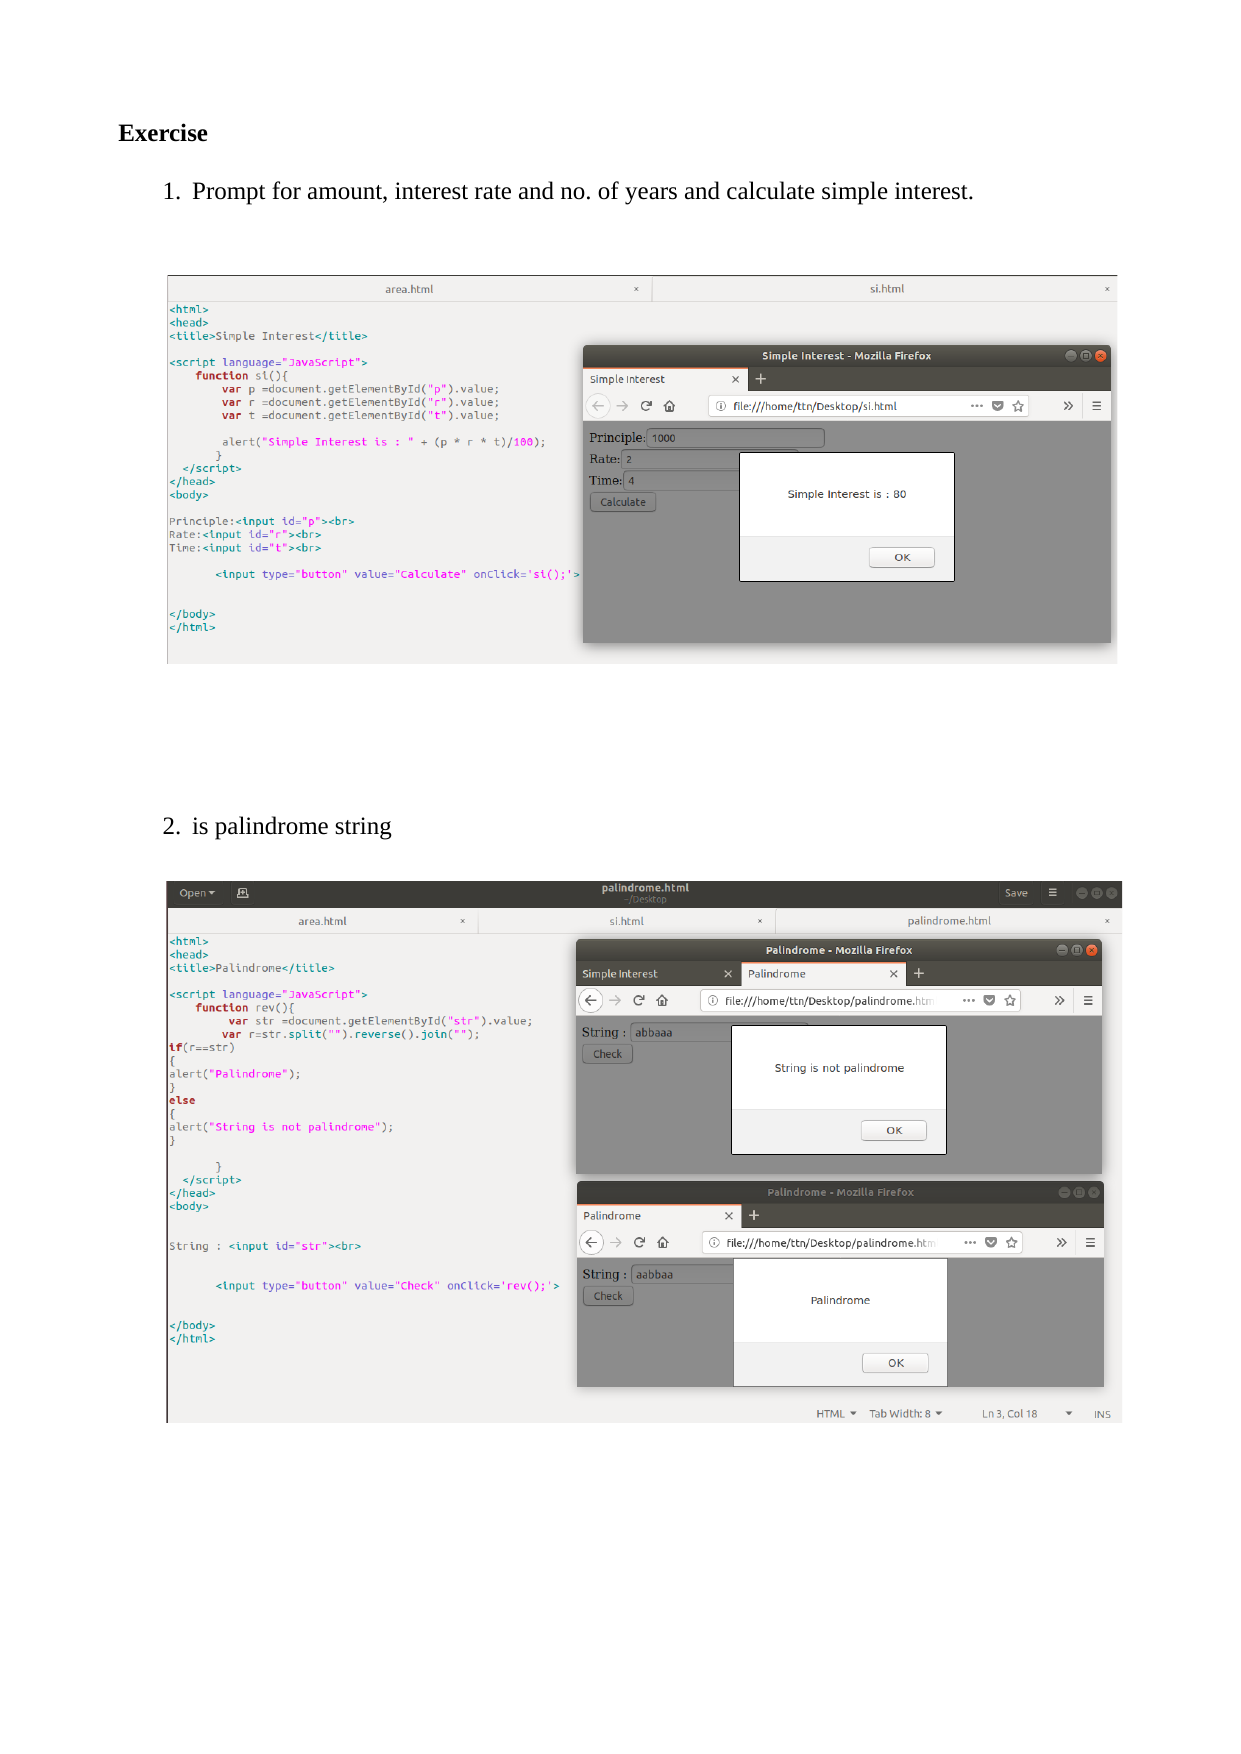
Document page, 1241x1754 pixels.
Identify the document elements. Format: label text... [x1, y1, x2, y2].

list Prompt for amount, interest rate and no. of years and calculate simple interest. [162, 176, 1122, 205]
picture [166, 881, 1123, 1423]
text Exercise [118, 118, 1122, 147]
picture [167, 275, 1118, 664]
list is palindrome string [162, 811, 1122, 840]
